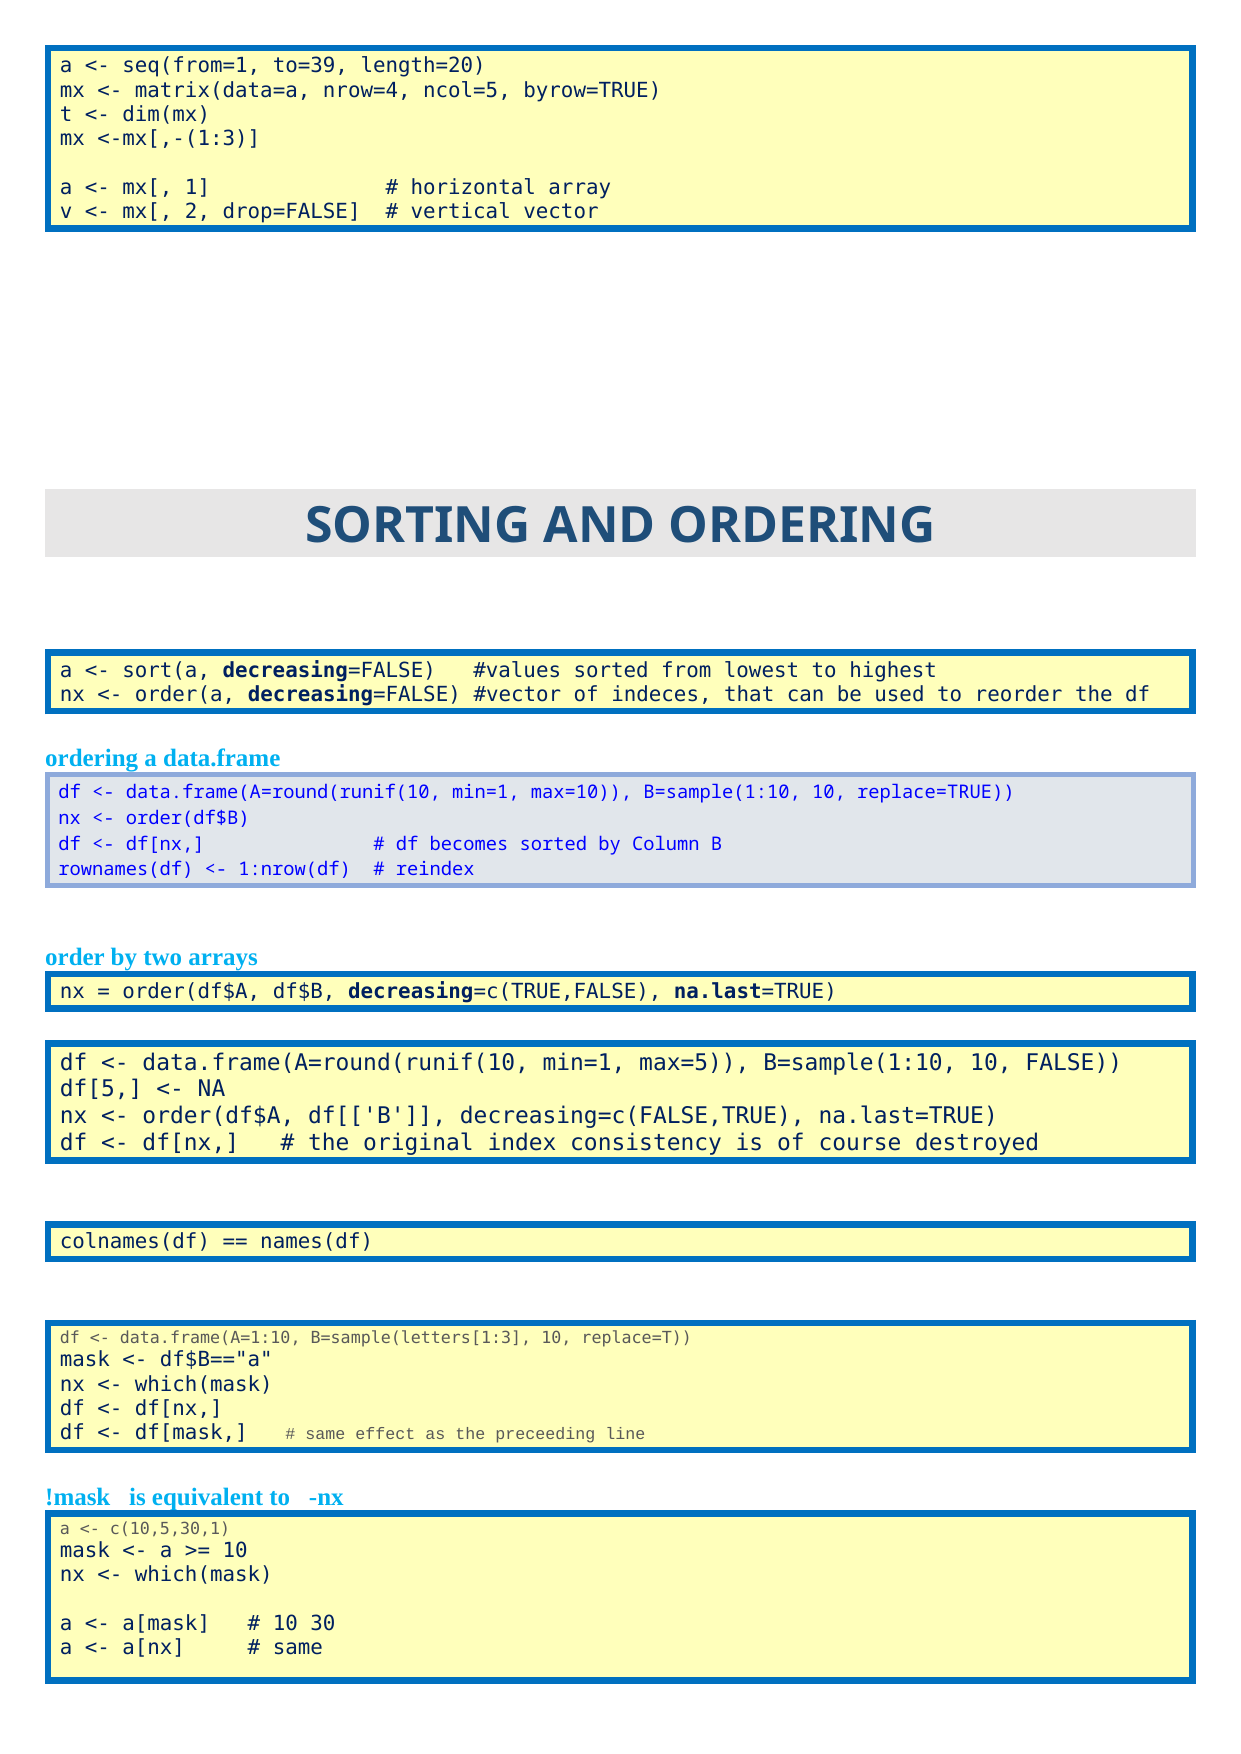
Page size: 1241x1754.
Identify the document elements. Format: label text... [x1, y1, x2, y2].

text nx <- order(df$B) [50, 798, 1191, 823]
text nx = order(df$A, df$B, decreasing=c(TRUE,FALSE), na.last=TRUE) [51, 977, 1189, 1005]
text df[5,] <- NA [51, 1067, 1189, 1094]
text df <- df[nx,] # df becomes sorted by Column B [50, 823, 1191, 849]
text mask <- df$B=="a" [51, 1339, 1189, 1363]
text df <- df[nx,] # the original index consistency is of course destroyed [51, 1120, 1189, 1157]
text a <- a[mask] # 10 30 [51, 1603, 1189, 1627]
text df <- data.frame(A=round(runif(10, min=1, max=5)), B=sample(1:10, 10, FALSE)) [51, 1047, 1189, 1067]
text df <- df[mask,] # same effect as the preceeding line [51, 1412, 1189, 1447]
text mx <- matrix(data=a, nrow=4, ncol=5, byrow=TRUE) [51, 69, 1189, 93]
text a <- a[nx] # same [51, 1627, 1189, 1651]
text v <- mx[, 2, drop=FALSE] # vertical vector [51, 191, 1189, 225]
title order by two arrays [45, 942, 1196, 971]
text a <- sort(a, decreasing=FALSE) #values sorted from lowest to highest [51, 656, 1189, 674]
subtitle SORTING AND ORDERING [45, 489, 1196, 557]
text df <- df[nx,] [51, 1388, 1189, 1412]
text rownames(df) <- 1:nrow(df) # reindex [50, 849, 1191, 883]
text nx <- order(a, decreasing=FALSE) #vector of indeces, that can be used to reorder the df [51, 674, 1189, 708]
text df <- data.frame(A=round(runif(10, min=1, max=10)), B=sample(1:10, 10, replace=TRUE)) [50, 777, 1191, 798]
text mx <-mx[,-(1:3)] [51, 118, 1189, 142]
text a <- mx[, 1] # horizontal array [51, 166, 1189, 191]
text nx <- which(mask) [51, 1554, 1189, 1578]
text nx <- order(df$A, df[['B']], decreasing=c(FALSE,TRUE), na.last=TRUE) [51, 1094, 1189, 1120]
title ordering a data.frame [45, 743, 1196, 772]
text colnames(df) == names(df) [51, 1228, 1189, 1256]
text nx <- which(mask) [51, 1363, 1189, 1388]
title !mask is equivalent to -nx [45, 1482, 1196, 1510]
text a <- c(10,5,30,1) [51, 1517, 1189, 1530]
text df <- data.frame(A=1:10, B=sample(letters[1:3], 10, replace=T)) [51, 1326, 1189, 1339]
text mask <- a >= 10 [51, 1530, 1189, 1554]
text a <- seq(from=1, to=39, length=20) [51, 51, 1189, 69]
text t <- dim(mx) [51, 93, 1189, 118]
